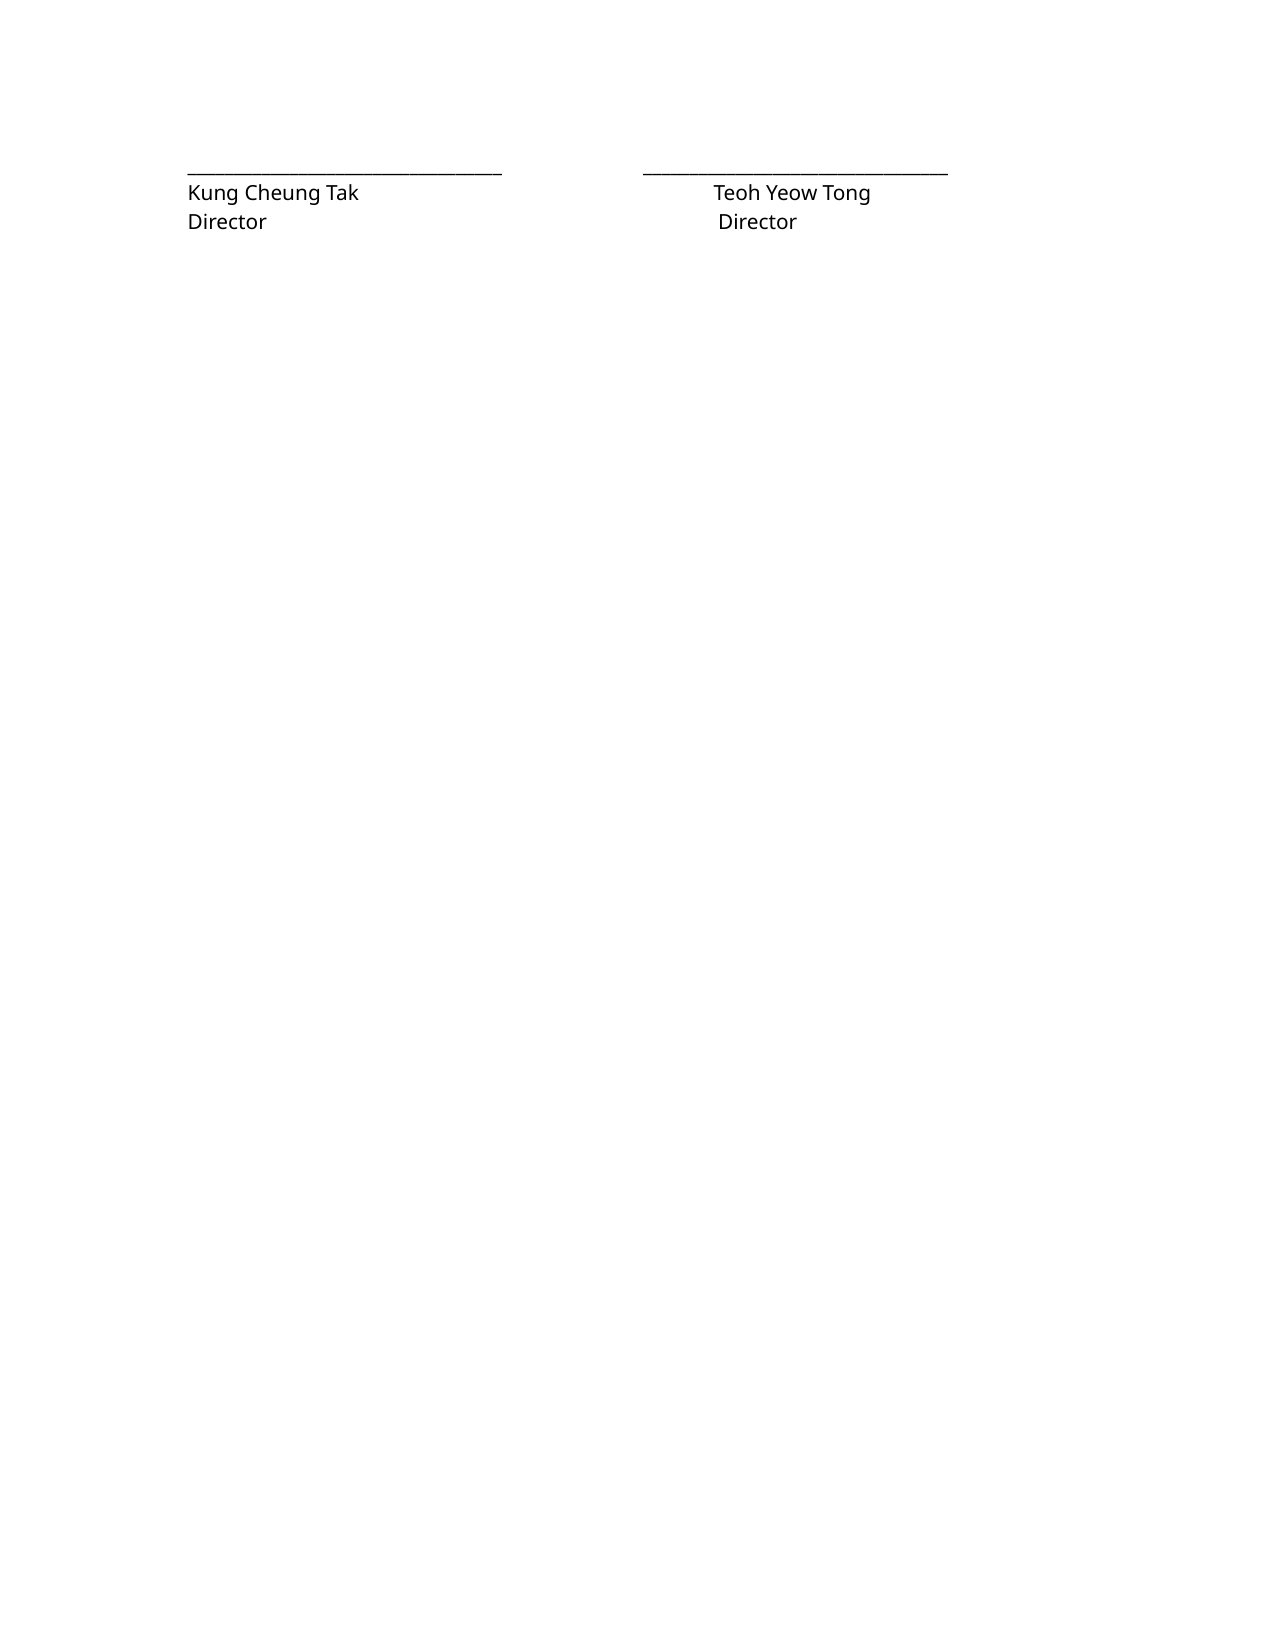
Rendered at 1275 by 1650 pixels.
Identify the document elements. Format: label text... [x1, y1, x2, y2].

text Kung Cheung Tak Teoh Yeow Tong [187, 178, 1087, 207]
text Director Director [187, 207, 1087, 235]
text __________________________________ _________________________________ [187, 150, 1087, 178]
